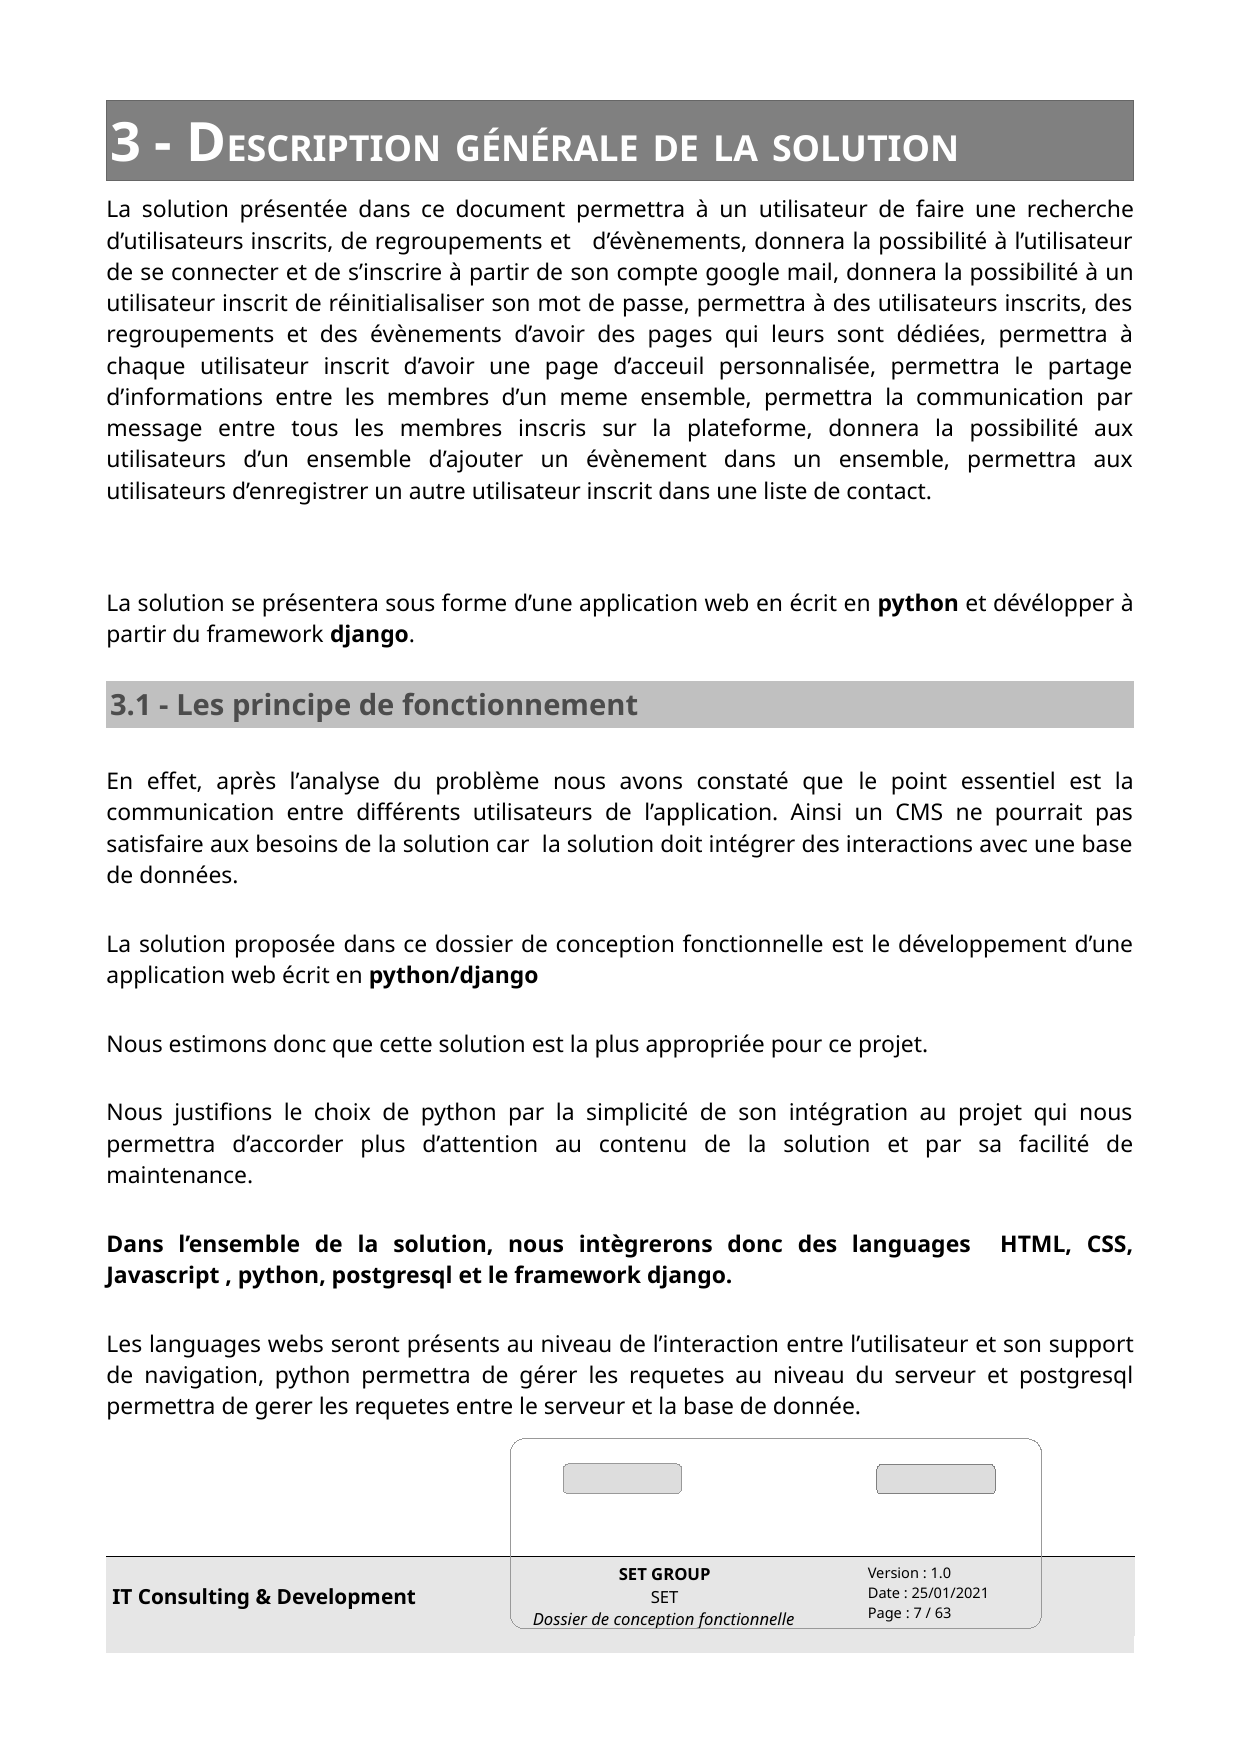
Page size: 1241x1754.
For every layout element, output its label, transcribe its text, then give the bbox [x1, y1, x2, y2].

text La solution se présentera sous forme d’une application web en écrit en python et dévélopper à partir du framework django. [106, 587, 1134, 650]
text La solution présentée dans ce document permettra à un utilisateur de faire une recherche d’utilisateurs inscrits, de regroupements et d’évènements, donnera la possibilité à l’utilisateur de se connecter et de s’inscrire à partir de son compte google mail, donnera la possibilité à un utilisateur inscrit de réinitialisaliser son mot de passe, permettra à des utilisateurs inscrits, des regroupements et des évènements d’avoir des pages qui leurs sont dédiées, permettra à chaque utilisateur inscrit d’avoir une page d’acceuil personnalisée, permettra le partage d’informations entre les membres d’un meme ensemble, permettra la communication par message entre tous les membres inscris sur la plateforme, donnera la possibilité aux utilisateurs d’un ensemble d’ajouter un évènement dans un ensemble, permettra aux utilisateurs d’enregistrer un autre utilisateur inscrit dans une liste de contact. [106, 193, 1134, 506]
text Dans l’ensemble de la solution, nous intègrerons donc des languages HTML, CSS, Javascript , python, postgresql et le framework django. [106, 1227, 1134, 1290]
text Les languages webs seront présents au niveau de l’interaction entre l’utilisateur et son support de navigation, python permettra de gérer les requetes au niveau du serveur et postgresql permettra de gerer les requetes entre le serveur et la base de donnée. [106, 1327, 1134, 1421]
text En effet, après l’analyse du problème nous avons constaté que le point essentiel est la communication entre différents utilisateurs de l’application. Ainsi un CMS ne pourrait pas satisfaire aux besoins de la solution car la solution doit intégrer des interactions avec une base de données. [106, 765, 1134, 890]
subtitle Description générale de la solution [107, 101, 1133, 180]
text Nous estimons donc que cette solution est la plus appropriée pour ce projet. [106, 1027, 1134, 1059]
text La solution proposée dans ce dossier de conception fonctionnelle est le développement d’une application web écrit en python/django [106, 927, 1134, 990]
subtitle Les principe de fonctionnement [107, 682, 1133, 727]
text Nous justifions le choix de python par la simplicité de son intégration au projet qui nous permettra d’accorder plus d’attention au contenu de la solution et par sa facilité de maintenance. [106, 1096, 1134, 1190]
